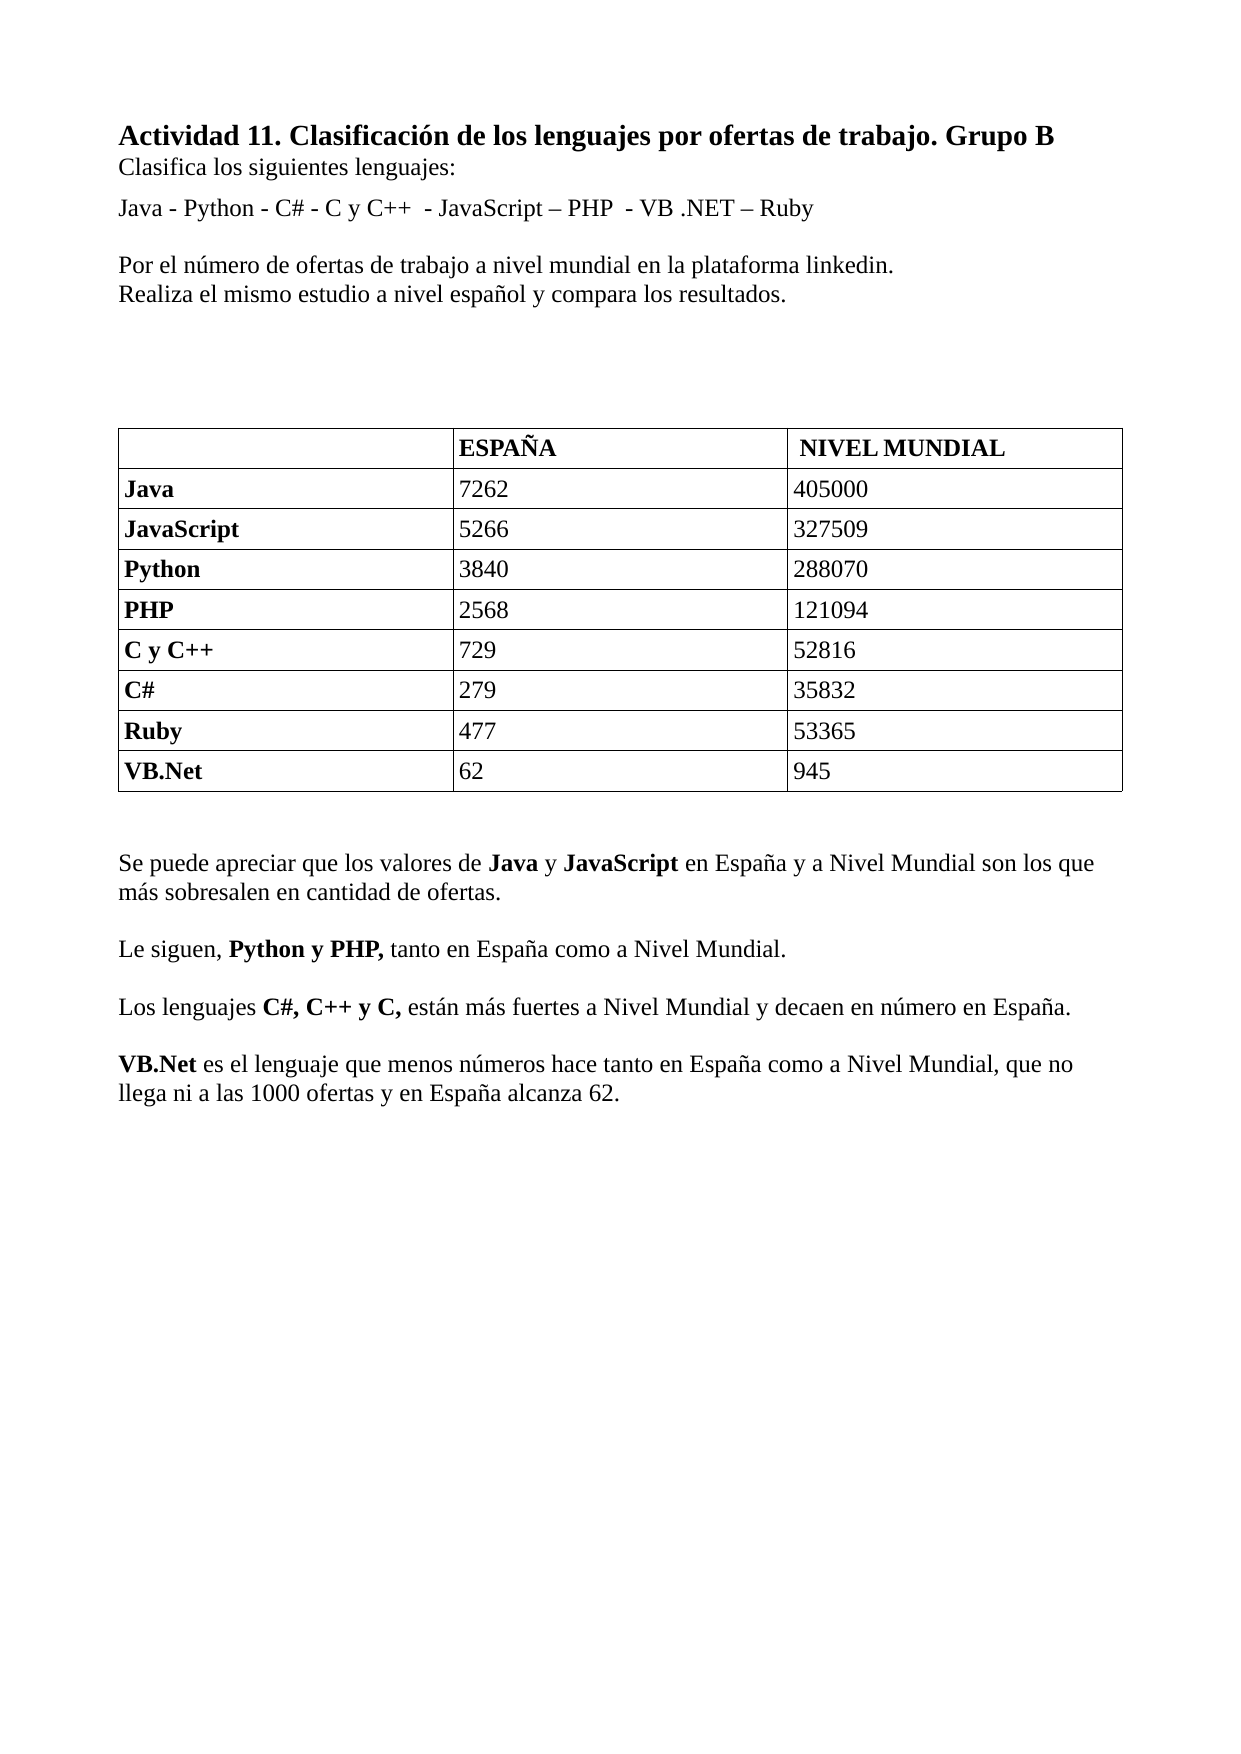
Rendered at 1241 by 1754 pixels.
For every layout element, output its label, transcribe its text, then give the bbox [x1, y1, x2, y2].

table_cell 327509 [788, 509, 1122, 549]
text Se puede apreciar que los valores de Java y JavaScript en España y a Nivel Mundial son los que más sobresalen en cantidad de ofertas. [118, 848, 1122, 906]
text Clasifica los siguientes lenguajes: [118, 152, 1122, 180]
table_cell 121094 [788, 590, 1122, 629]
table_cell 35832 [788, 671, 1122, 710]
table_cell Python [119, 550, 453, 589]
table_cell 7262 [454, 469, 787, 508]
table_cell 3840 [454, 550, 787, 589]
text Realiza el mismo estudio a nivel español y compara los resultados. [118, 279, 1122, 308]
table_cell JavaScript [119, 509, 453, 549]
table_header ESPAÑA [454, 429, 787, 468]
table_cell 62 [454, 751, 787, 791]
table_cell 52816 [788, 630, 1122, 669]
table_cell 279 [454, 671, 787, 710]
table_cell PHP [119, 590, 453, 629]
text VB.Net es el lenguaje que menos números hace tanto en España como a Nivel Mundial, que no llega ni a las 1000 ofertas y en España alcanza 62. [118, 1049, 1122, 1107]
table_cell 477 [454, 711, 787, 750]
table_cell 2568 [454, 590, 787, 629]
table_cell C# [119, 671, 453, 710]
text Por el número de ofertas de trabajo a nivel mundial en la plataforma linkedin. [118, 250, 1122, 279]
text Actividad 11. Clasificación de los lenguajes por ofertas de trabajo. Grupo B [118, 118, 1122, 152]
table_header NIVEL MUNDIAL [788, 429, 1122, 468]
table_cell 945 [788, 751, 1122, 791]
table_cell 288070 [788, 550, 1122, 589]
table_cell 405000 [788, 469, 1122, 508]
text Le siguen, Python y PHP, tanto en España como a Nivel Mundial. [118, 934, 1122, 963]
table_cell 5266 [454, 509, 787, 549]
table_cell Java [119, 469, 453, 508]
table_cell Ruby [119, 711, 453, 750]
table_cell VB.Net [119, 751, 453, 791]
table_header [119, 429, 453, 468]
list Java - Python - C# - C y C++ - JavaScript – PHP - VB .NET – Ruby [118, 193, 1122, 222]
text Los lenguajes C#, C++ y C, están más fuertes a Nivel Mundial y decaen en número en España. [118, 992, 1122, 1021]
table_cell 729 [454, 630, 787, 669]
table_cell 53365 [788, 711, 1122, 750]
table_cell C y C++ [119, 630, 453, 669]
